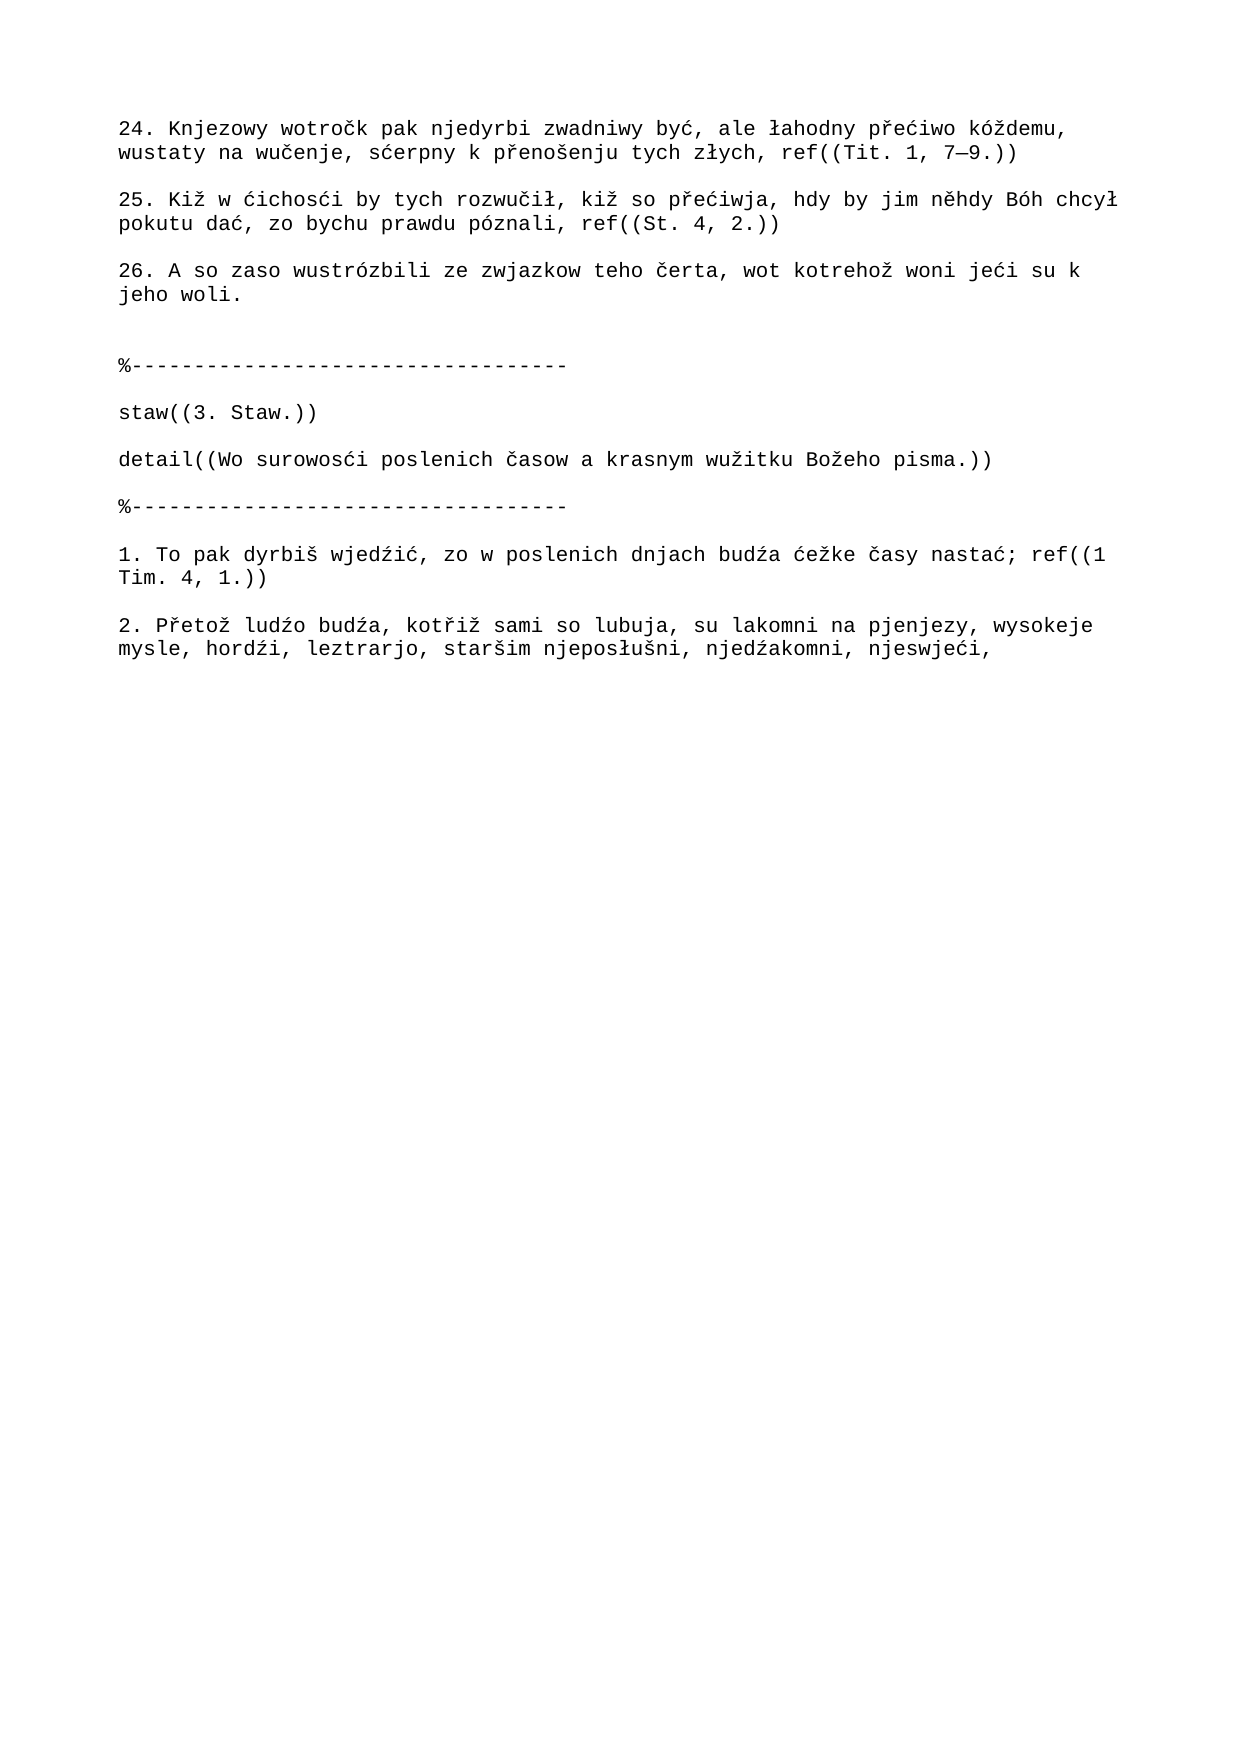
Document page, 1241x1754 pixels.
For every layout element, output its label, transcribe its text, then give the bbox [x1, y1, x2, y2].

text detail((Wo surowosći poslenich časow a krasnym wužitku Božeho pisma.)) [118, 449, 1122, 473]
text 2. Přetož ludźo budźa, kotřiž sami so lubuja, su lakomni na pjenjezy, wysokeje mysle, hordźi, leztrarjo, staršim njeposłušni, njedźakomni, njeswjeći, [118, 615, 1122, 662]
text staw((3. Staw.)) [118, 402, 1122, 426]
text 25. Kiž w ćichosći by tych rozwučił, kiž so přećiwja, hdy by jim něhdy Bóh chcył pokutu dać, zo bychu prawdu póznali, ref((St. 4, 2.)) [118, 189, 1122, 236]
text 1. To pak dyrbiš wjedźić, zo w poslenich dnjach budźa ćežke časy nastać; ref((1 Tim. 4, 1.)) [118, 544, 1122, 591]
text 24. Knjezowy wotročk pak njedyrbi zwadniwy być, ale łahodny přećiwo kóždemu, wustaty na wučenje, sćerpny k přenošenju tych złych, ref((Tit. 1, 7—9.)) [118, 118, 1122, 165]
text 26. A so zaso wustrózbili ze zwjazkow teho čerta, wot kotrehož woni jeći su k jeho woli. [118, 260, 1122, 307]
text %----------------------------------- [118, 496, 1122, 520]
text %----------------------------------- [118, 354, 1122, 378]
